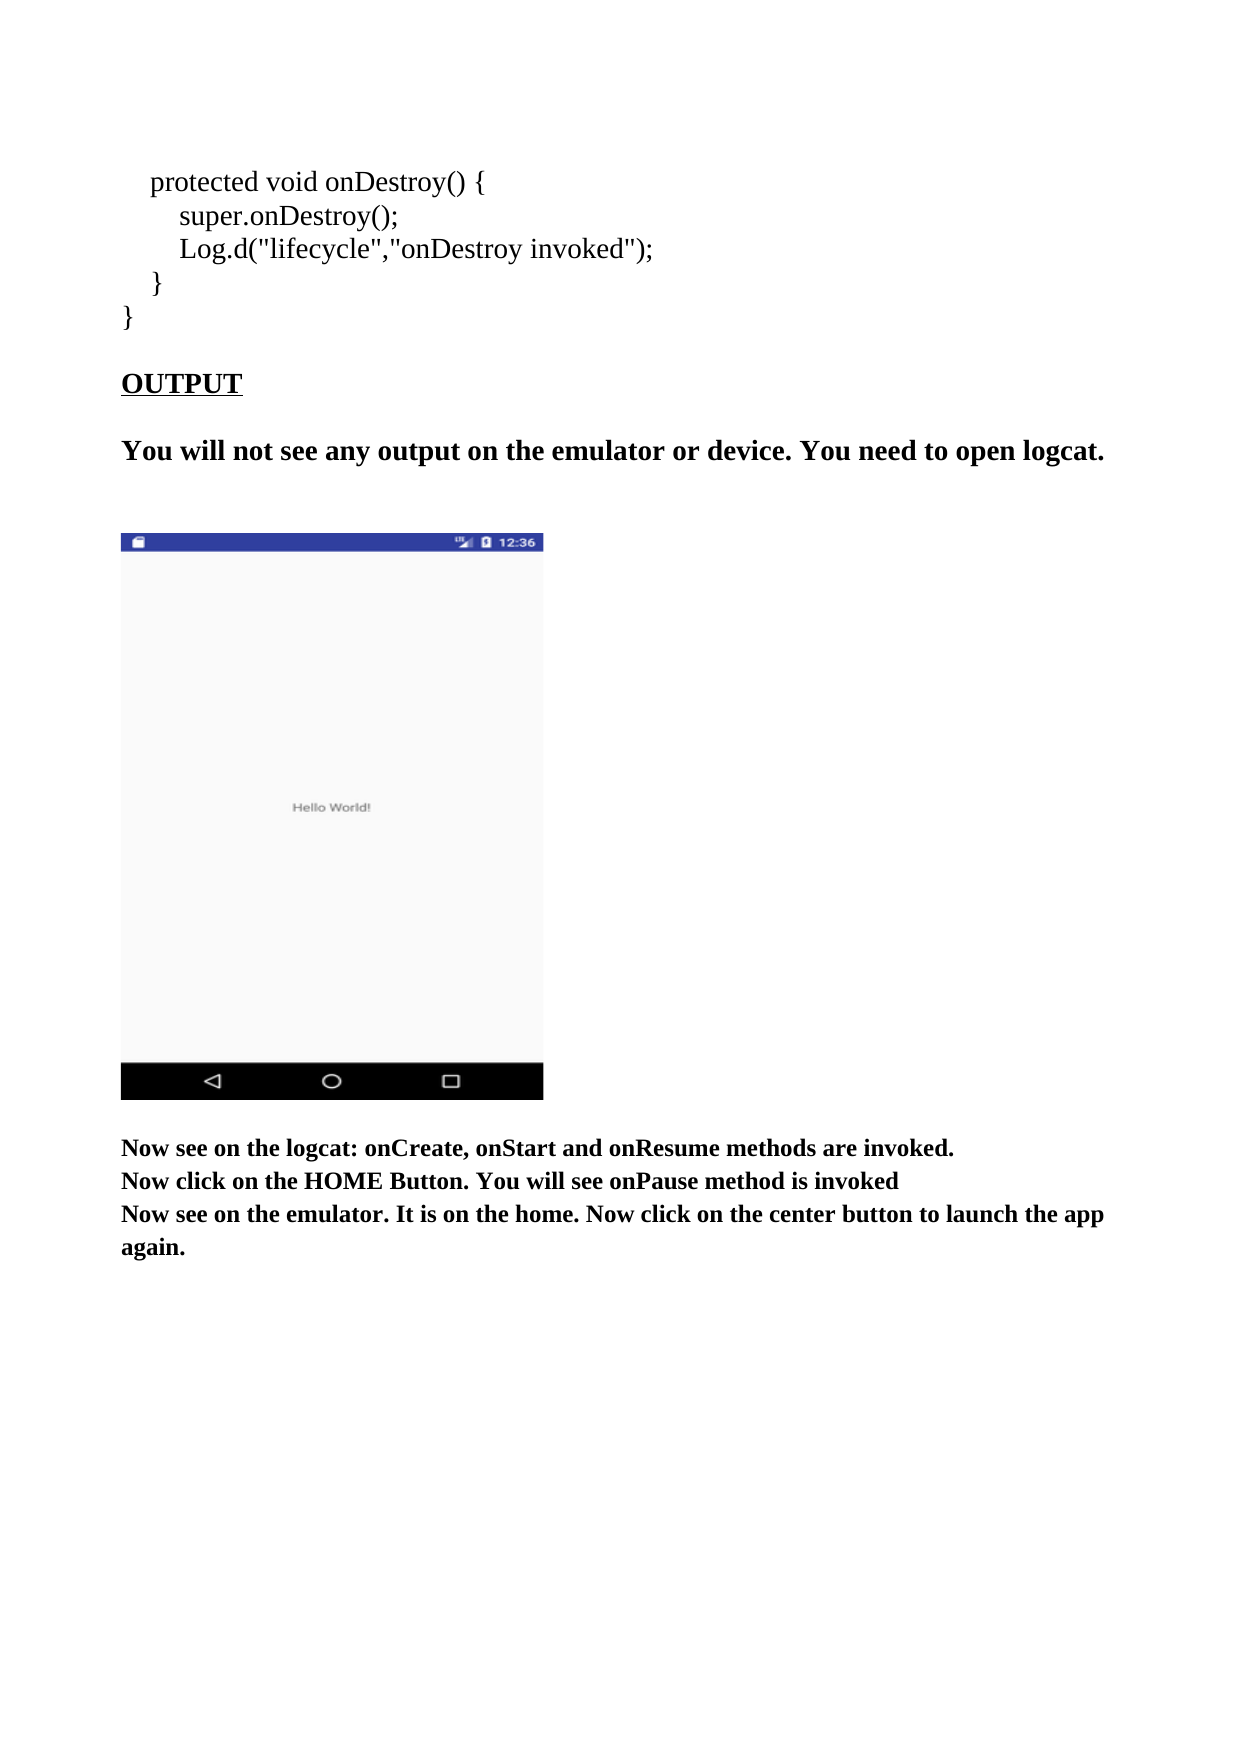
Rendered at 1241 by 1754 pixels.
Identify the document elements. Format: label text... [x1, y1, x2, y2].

text } [121, 299, 1109, 332]
text Log.d("lifecycle","onDestroy invoked"); [121, 232, 1109, 265]
picture [120, 533, 544, 1100]
text protected void onDestroy() { [121, 164, 1109, 198]
text Now see on the logcat: onCreate, onStart and onResume methods are invoked. [121, 1133, 1109, 1162]
text OUTPUT [121, 366, 1109, 399]
text Now click on the HOME Button. You will see onPause method is invoked [121, 1166, 1109, 1195]
text Now see on the emulator. It is on the home. Now click on the center button to launch the app again. [121, 1199, 1109, 1261]
text super.onDestroy(); [121, 198, 1109, 232]
text You will not see any output on the emulator or device. You need to open logcat. [121, 433, 1109, 466]
text } [121, 265, 1109, 299]
